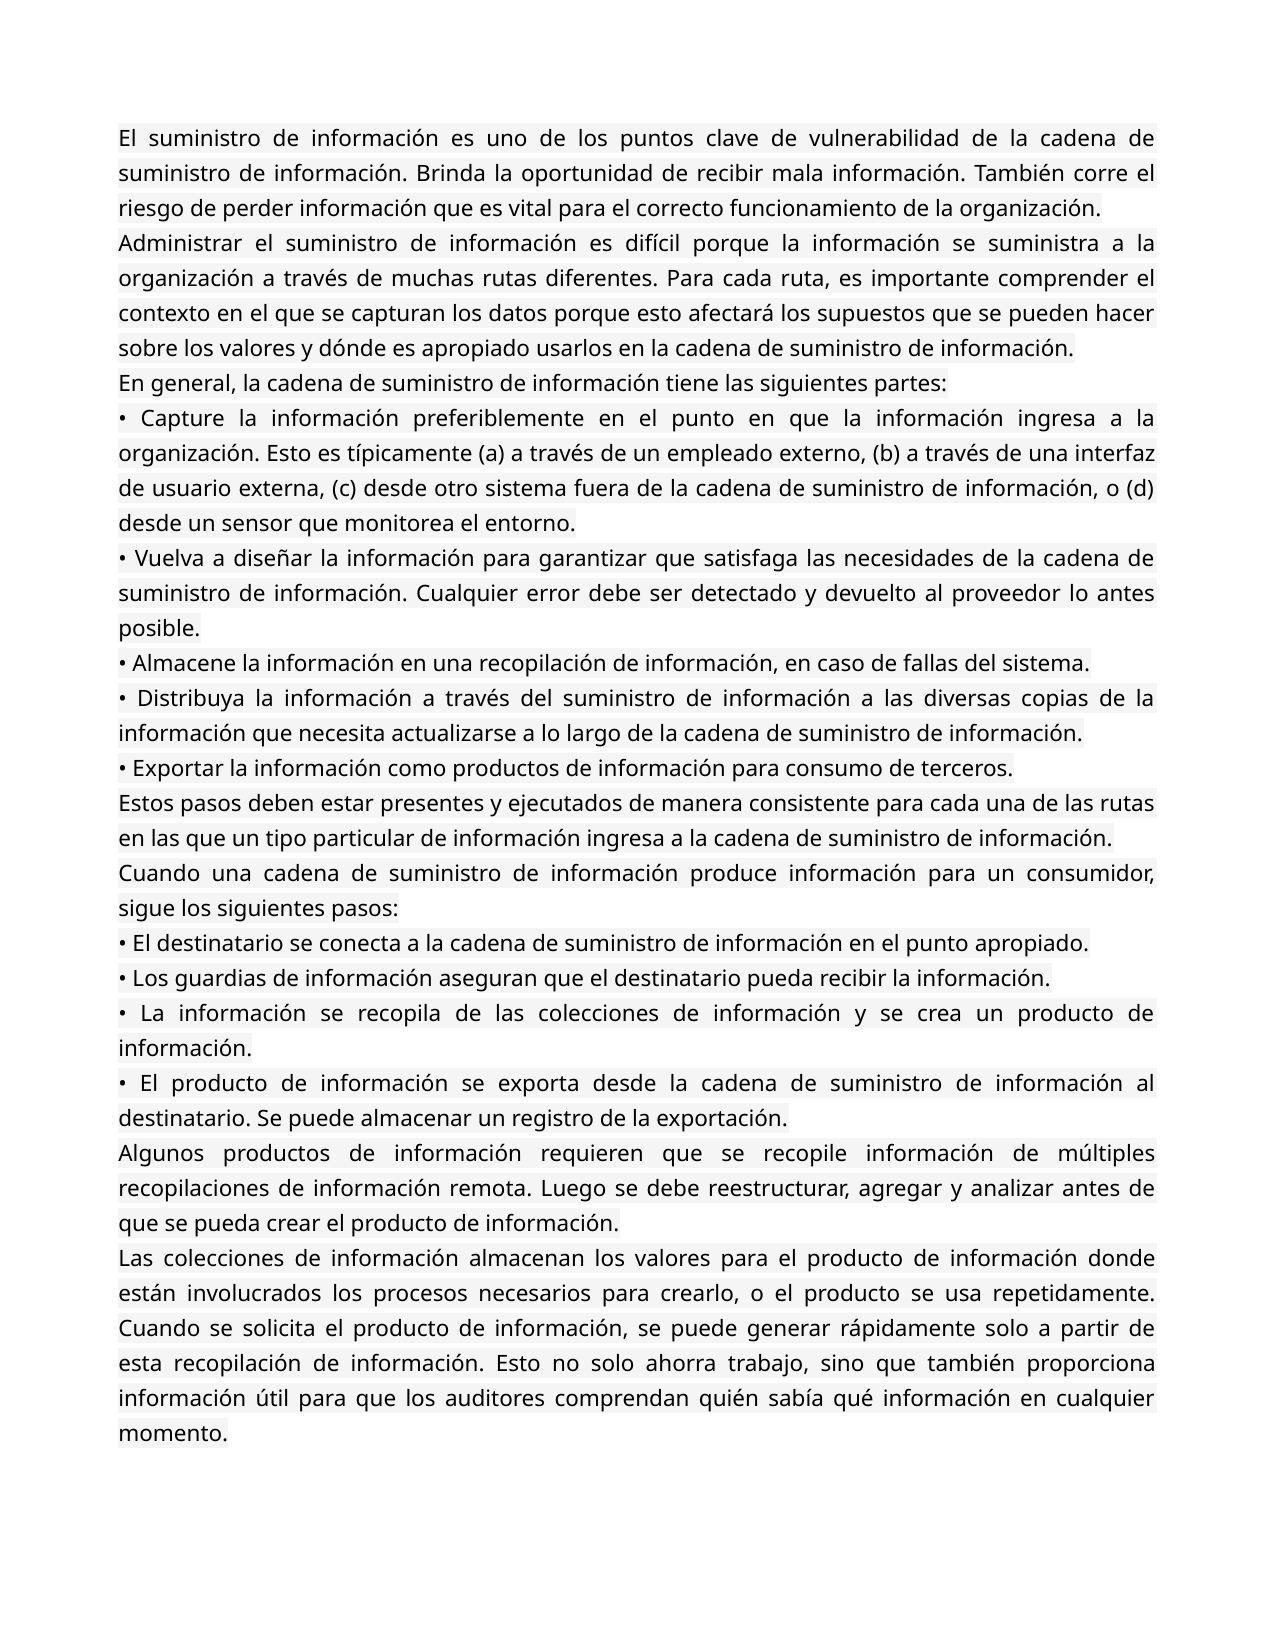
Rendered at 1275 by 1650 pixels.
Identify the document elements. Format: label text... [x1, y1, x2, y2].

text Algunos productos de información requieren que se recopile información de múltiples recopilaciones de información remota. Luego se debe reestructurar, agregar y analizar antes de que se pueda crear el producto de información. [118, 1133, 1157, 1238]
text Administrar el suministro de información es difícil porque la información se suministra a la organización a través de muchas rutas diferentes. Para cada ruta, es importante comprender el contexto en el que se capturan los datos porque esto afectará los supuestos que se pueden hacer sobre los valores y dónde es apropiado usarlos en la cadena de suministro de información. [118, 223, 1157, 363]
text En general, la cadena de suministro de información tiene las siguientes partes: [118, 363, 1157, 398]
text El suministro de información es uno de los puntos clave de vulnerabilidad de la cadena de suministro de información. Brinda la oportunidad de recibir mala información. También corre el riesgo de perder información que es vital para el correcto funcionamiento de la organización. [118, 118, 1157, 223]
text • El producto de información se exporta desde la cadena de suministro de información al destinatario. Se puede almacenar un registro de la exportación. [118, 1063, 1157, 1133]
text Cuando una cadena de suministro de información produce información para un consumidor, sigue los siguientes pasos: [118, 853, 1157, 923]
text • Los guardias de información aseguran que el destinatario pueda recibir la información. [118, 958, 1157, 993]
text Las colecciones de información almacenan los valores para el producto de información donde están involucrados los procesos necesarios para crearlo, o el producto se usa repetidamente. Cuando se solicita el producto de información, se puede generar rápidamente solo a partir de esta recopilación de información. Esto no solo ahorra trabajo, sino que también proporciona información útil para que los auditores comprendan quién sabía qué información en cualquier momento. [118, 1238, 1157, 1448]
text • Distribuya la información a través del suministro de información a las diversas copias de la información que necesita actualizarse a lo largo de la cadena de suministro de información. [118, 678, 1157, 748]
text • La información se recopila de las colecciones de información y se crea un producto de información. [118, 993, 1157, 1063]
text • Capture la información preferiblemente en el punto en que la información ingresa a la organización. Esto es típicamente (a) a través de un empleado externo, (b) a través de una interfaz de usuario externa, (c) desde otro sistema fuera de la cadena de suministro de información, o (d) desde un sensor que monitorea el entorno. [118, 398, 1157, 538]
text • Exportar la información como productos de información para consumo de terceros. [118, 748, 1157, 783]
text • El destinatario se conecta a la cadena de suministro de información en el punto apropiado. [118, 923, 1157, 958]
text Estos pasos deben estar presentes y ejecutados de manera consistente para cada una de las rutas en las que un tipo particular de información ingresa a la cadena de suministro de información. [118, 783, 1157, 853]
text • Almacene la información en una recopilación de información, en caso de fallas del sistema. [118, 643, 1157, 678]
text • Vuelva a diseñar la información para garantizar que satisfaga las necesidades de la cadena de suministro de información. Cualquier error debe ser detectado y devuelto al proveedor lo antes posible. [118, 538, 1157, 643]
